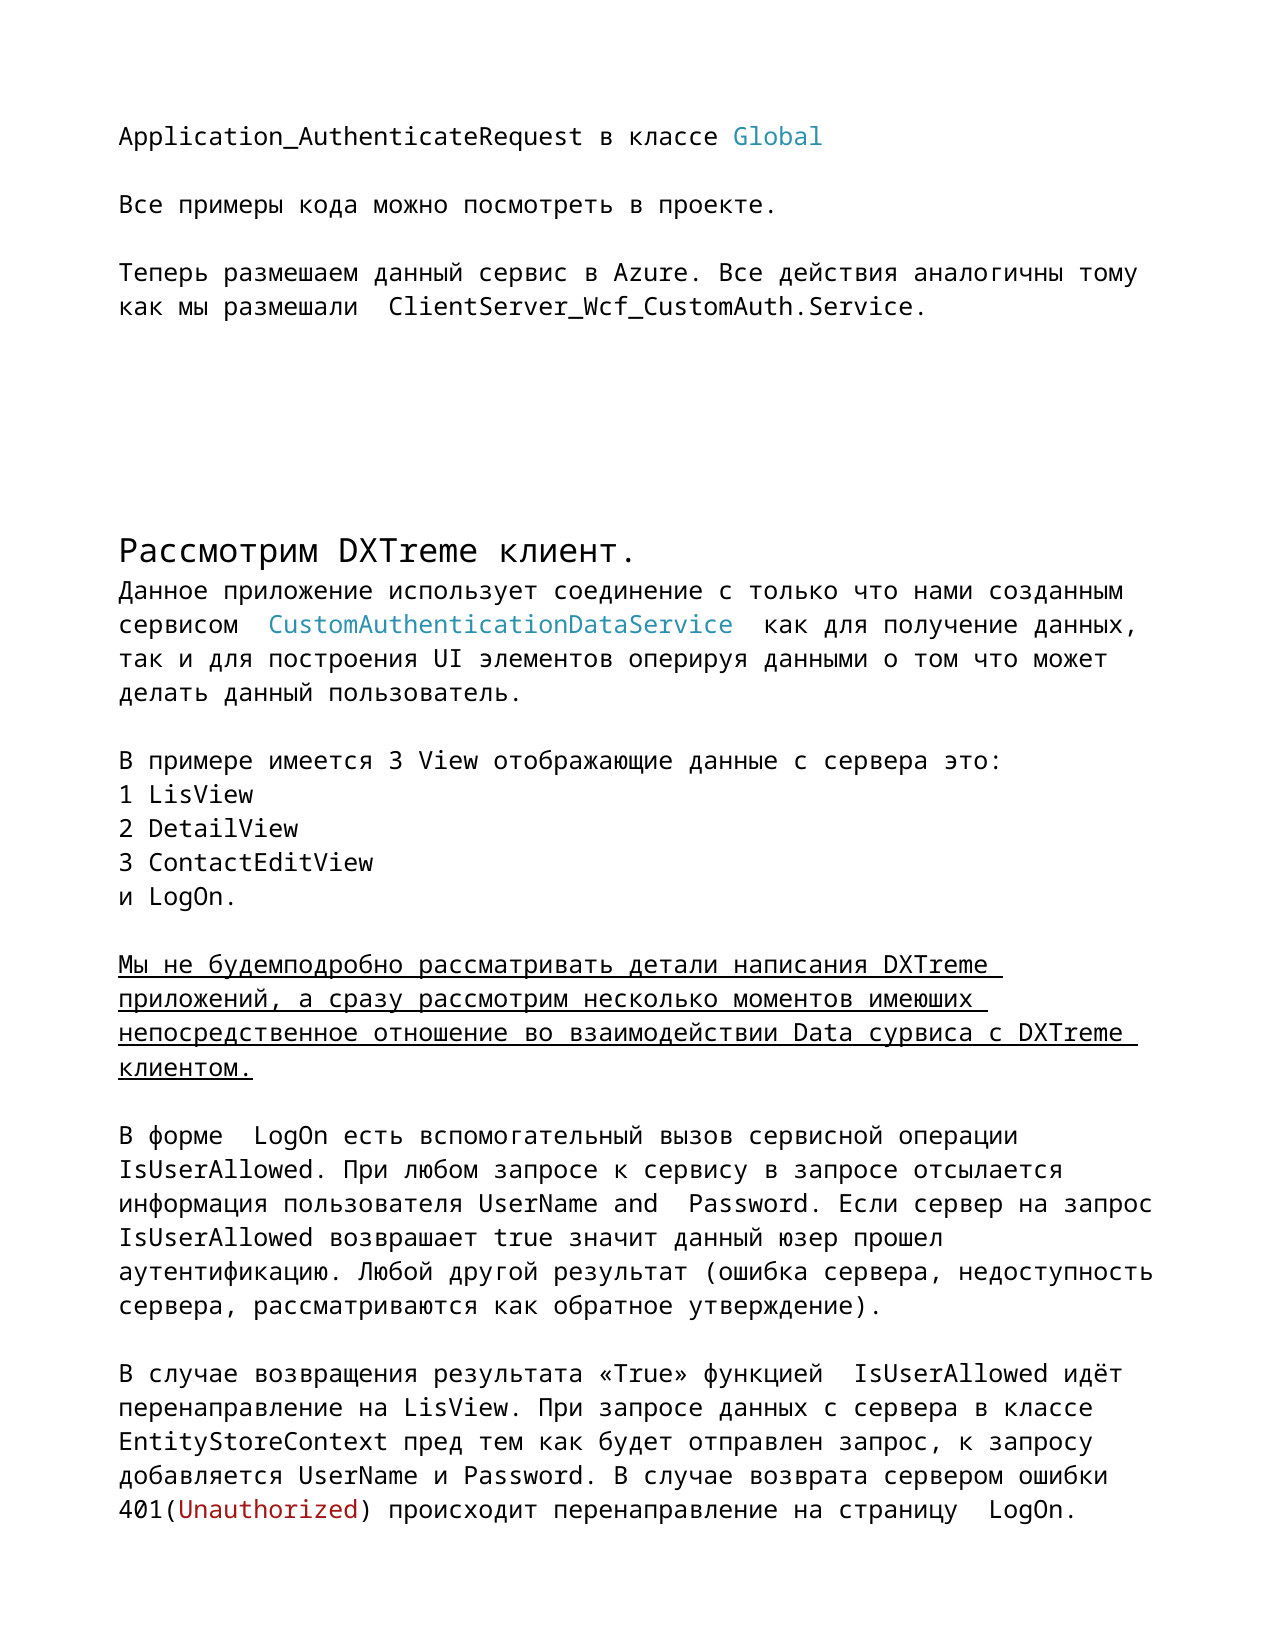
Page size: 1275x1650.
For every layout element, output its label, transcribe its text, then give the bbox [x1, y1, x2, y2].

text 1 LisView [118, 777, 1157, 811]
text 3 ContactEditView [118, 845, 1157, 879]
text В случае возвращения результата «True» функцией IsUserAllowed идёт перенаправление на LisView. При запросе данных с сервера в классе EntityStoreContext пред тем как будет отправлен запрос, к запросу добавляется UserName и Password. В случае возврата сервером ошибки 401(Unauthorized) происходит перенаправление на страницу LogOn. [118, 1356, 1157, 1526]
text и LogOn. [118, 879, 1157, 913]
text 2 DetailView [118, 811, 1157, 845]
text Данное приложение использует соединение с только что нами созданным сервисом CustomAuthenticationDataService как для получение данных, так и для построения UI элементов оперируя данными о том что может делать данный пользователь. [118, 572, 1157, 708]
text Application_AuthenticateRequest в классе Global [118, 118, 1157, 152]
text В форме LogOn есть вспомогательный вызов сервисной операции IsUserAllowed. При любом запросе к сервису в запросе отсылается информация пользователя UserName and Password. Если сервер на запрос IsUserAllowed возврашает true значит данный юзер прошел аутентификацию. Любой другой результат (ошибка сервера, недоступность сервера, рассматриваются как обратное утверждение). [118, 1117, 1157, 1322]
text В примере имеется 3 View отображающие данные с сервера это: [118, 743, 1157, 777]
text Рассмотрим DXTreme клиент. [118, 527, 1157, 572]
text Все примеры кода можно посмотреть в проекте. [118, 186, 1157, 220]
text Теперь размешаем данный сервис в Azure. Все действия аналогичны тому как мы размешали ClientServer_Wcf_CustomAuth.Service. [118, 254, 1157, 322]
text Мы не будемподробно рассматривать детали написания DXTreme приложений, а сразу рассмотрим несколько моментов имеюших непосредственное отношение во взаимодействии Data сурвиса с DXTreme клиентом. [118, 947, 1157, 1083]
